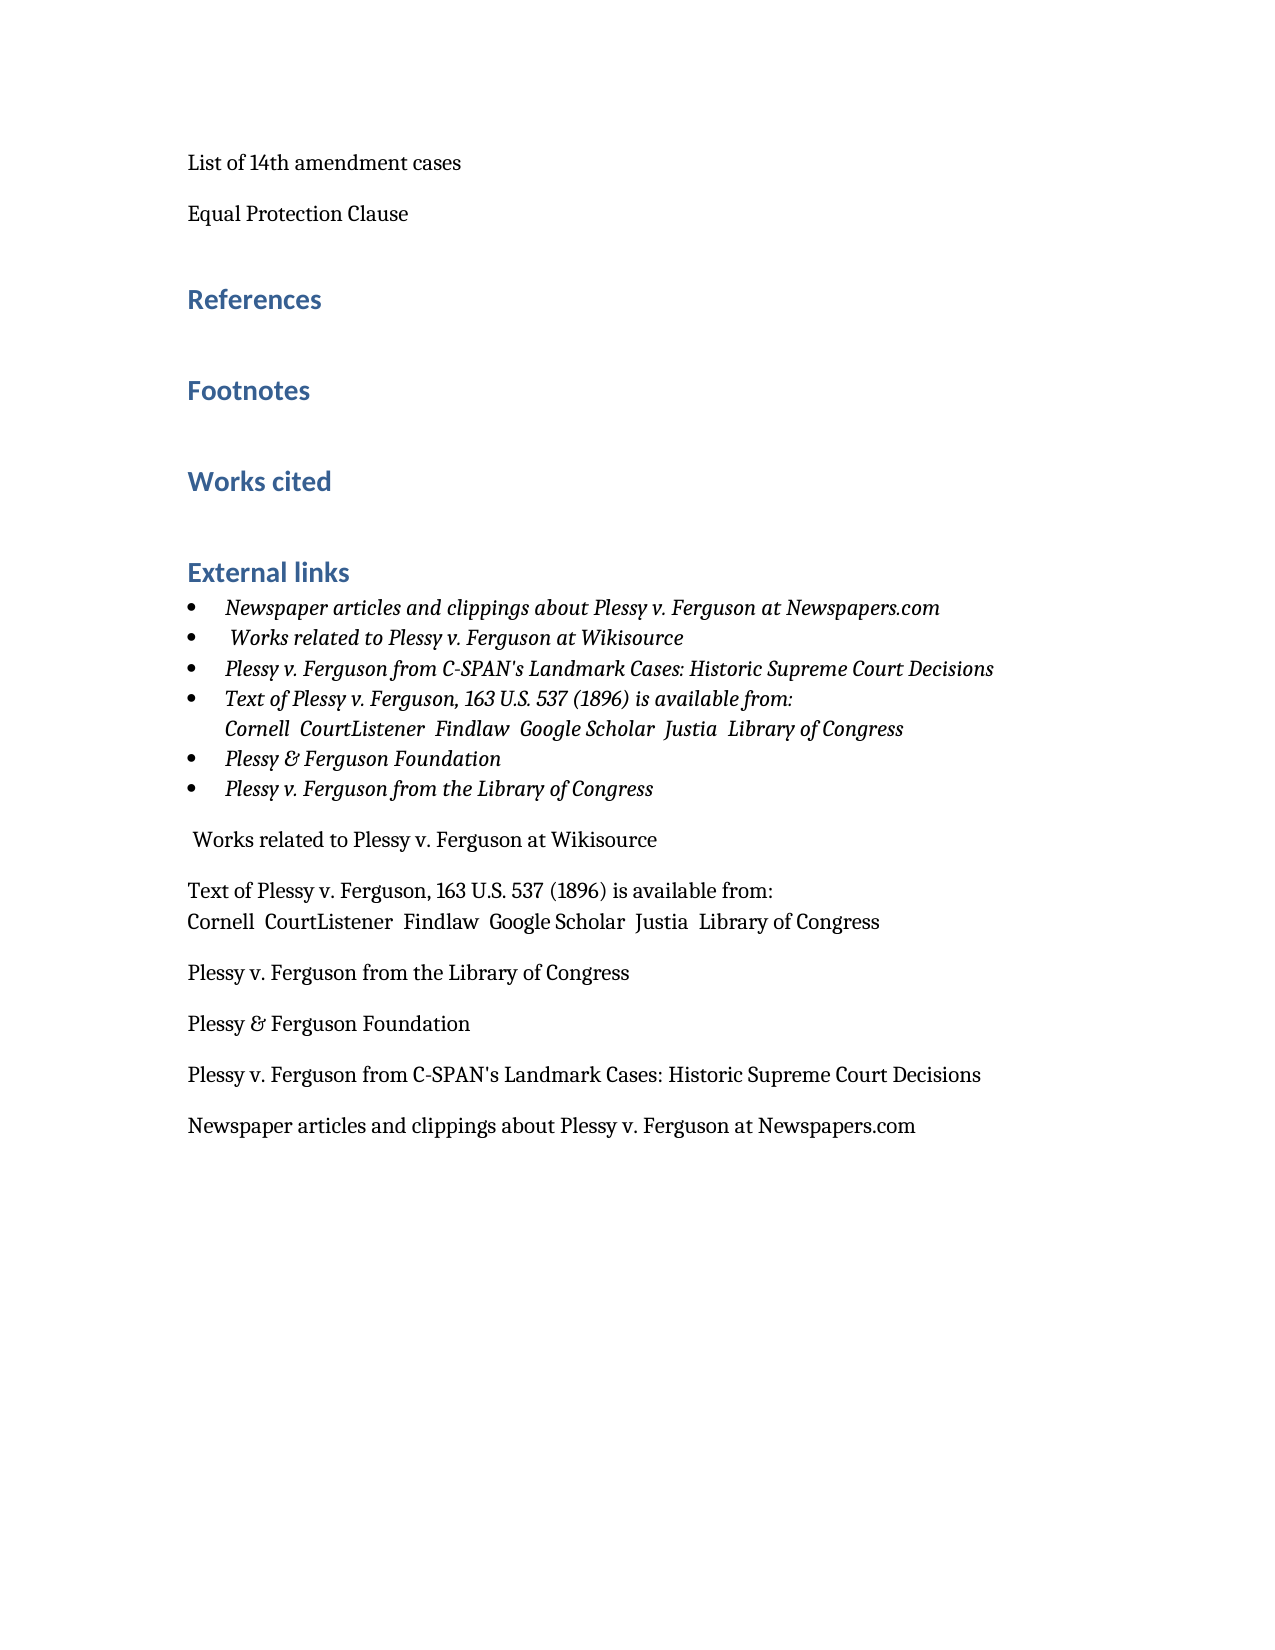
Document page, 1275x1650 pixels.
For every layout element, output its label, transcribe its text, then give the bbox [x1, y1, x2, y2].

text Text of Plessy v. Ferguson, 163 U.S. 537 (1896) is available from: Cornell CourtListener Findlaw Google Scholar Justia Library of Congress [187, 878, 1087, 935]
list Plessy & Ferguson Foundation [187, 746, 1087, 772]
text Newspaper articles and clippings about Plessy v. Ferguson at Newspapers.com [187, 1113, 1087, 1139]
subtitle Footnotes [187, 372, 1087, 408]
text Equal Protection Clause [187, 201, 1087, 227]
subtitle Works cited [187, 463, 1087, 499]
list Newspaper articles and clippings about Plessy v. Ferguson at Newspapers.com [187, 595, 1087, 621]
list Text of Plessy v. Ferguson, 163 U.S. 537 (1896) is available from: Cornell CourtListener Findlaw Google Scholar Justia Library of Congress [187, 686, 1087, 742]
text Plessy & Ferguson Foundation [187, 1011, 1087, 1037]
text List of 14th amendment cases [187, 150, 1087, 176]
list Plessy v. Ferguson from the Library of Congress [187, 776, 1087, 803]
list Works related to Plessy v. Ferguson at Wikisource [187, 625, 1087, 652]
subtitle References [187, 281, 1087, 317]
subtitle External links [187, 554, 1087, 590]
text Plessy v. Ferguson from C-SPAN's Landmark Cases: Historic Supreme Court Decisions [187, 1062, 1087, 1088]
list Plessy v. Ferguson from C-SPAN's Landmark Cases: Historic Supreme Court Decisions [187, 655, 1087, 682]
text Works related to Plessy v. Ferguson at Wikisource [187, 827, 1087, 854]
text Plessy v. Ferguson from the Library of Congress [187, 959, 1087, 986]
